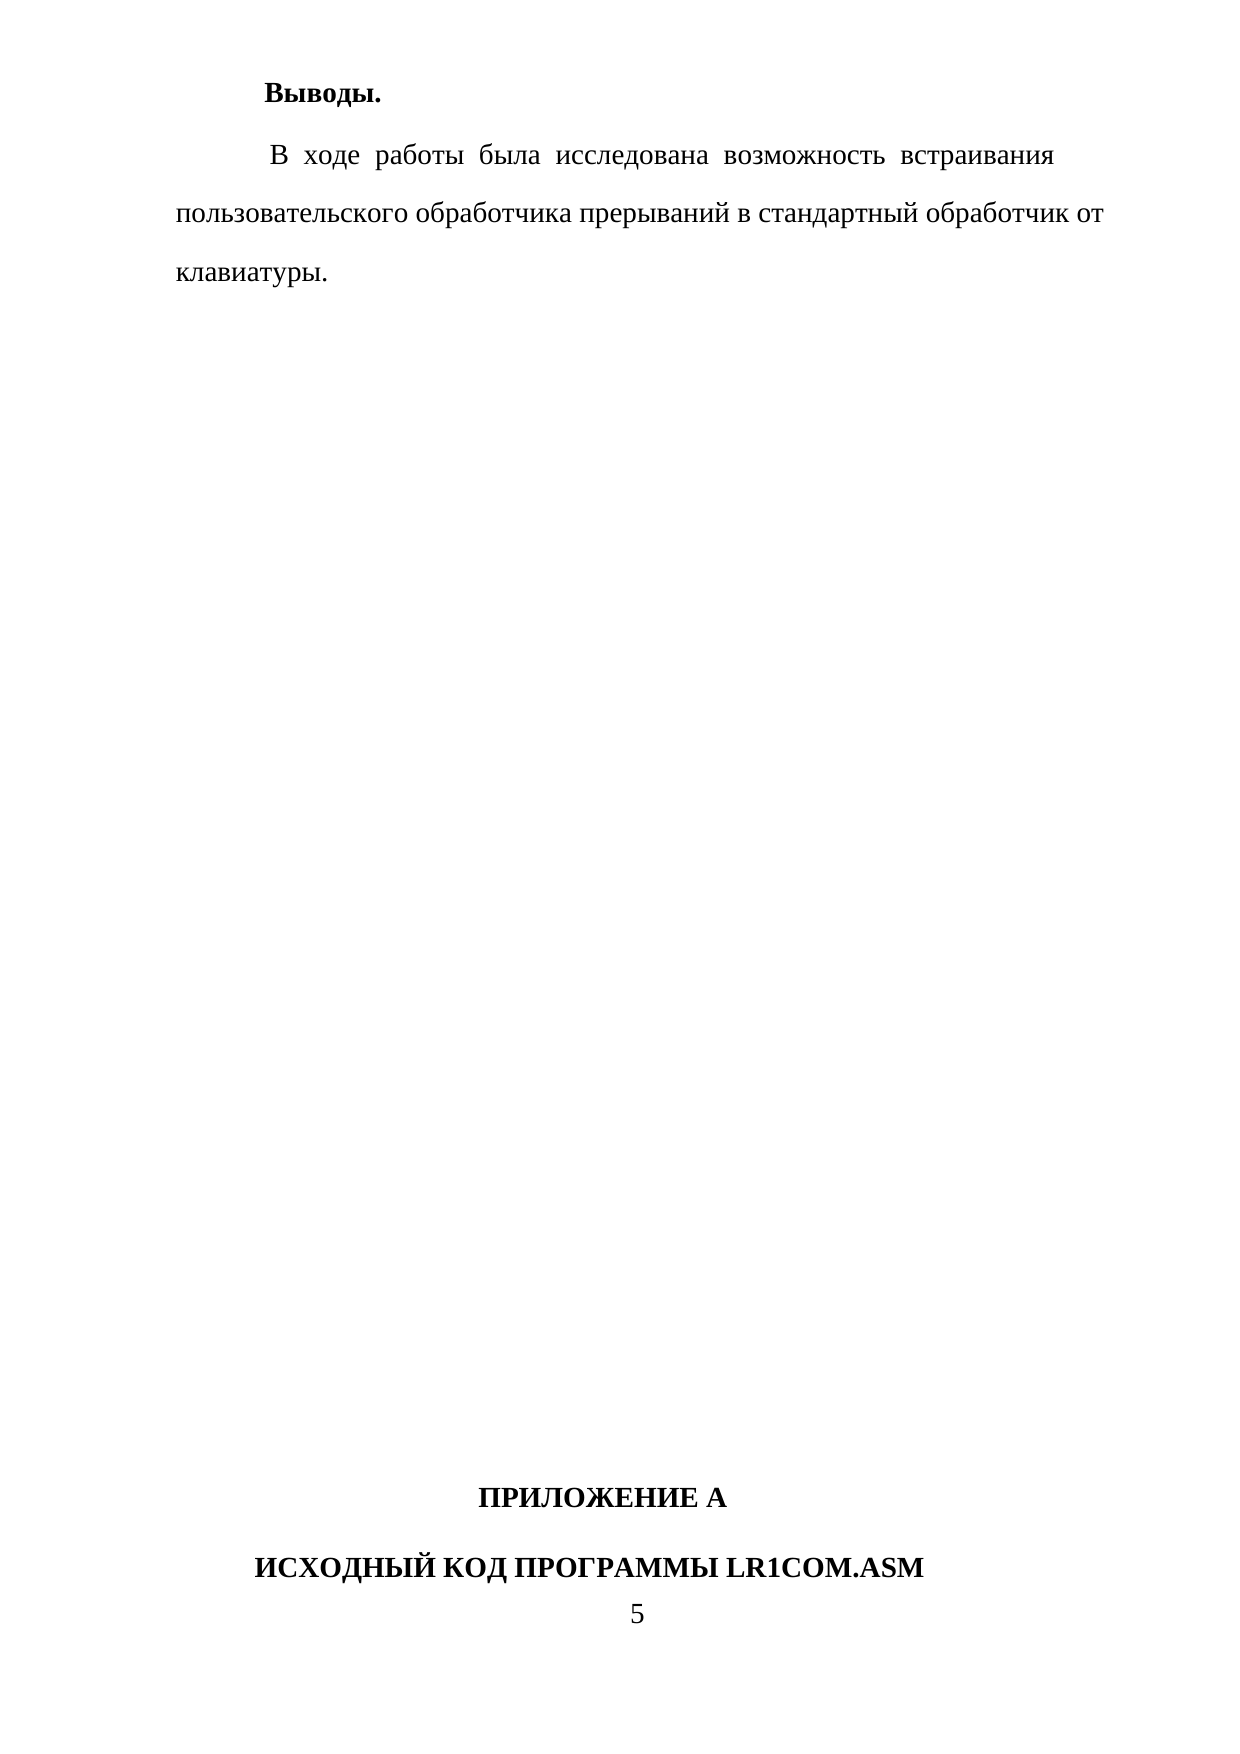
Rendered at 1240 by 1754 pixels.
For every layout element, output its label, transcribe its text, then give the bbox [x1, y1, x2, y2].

text ИСХОДНЫЙ КОД ПРОГРАММЫ LR1COM.ASM [115, 1551, 959, 1587]
text Выводы. [264, 75, 1153, 109]
text ПРИЛОЖЕНИЕ А [163, 1480, 1075, 1514]
text В ходе работы была исследована возможность встраивания пользовательского обработчика прерываний в стандартный обработчик от клавиатуры. [176, 137, 1123, 288]
